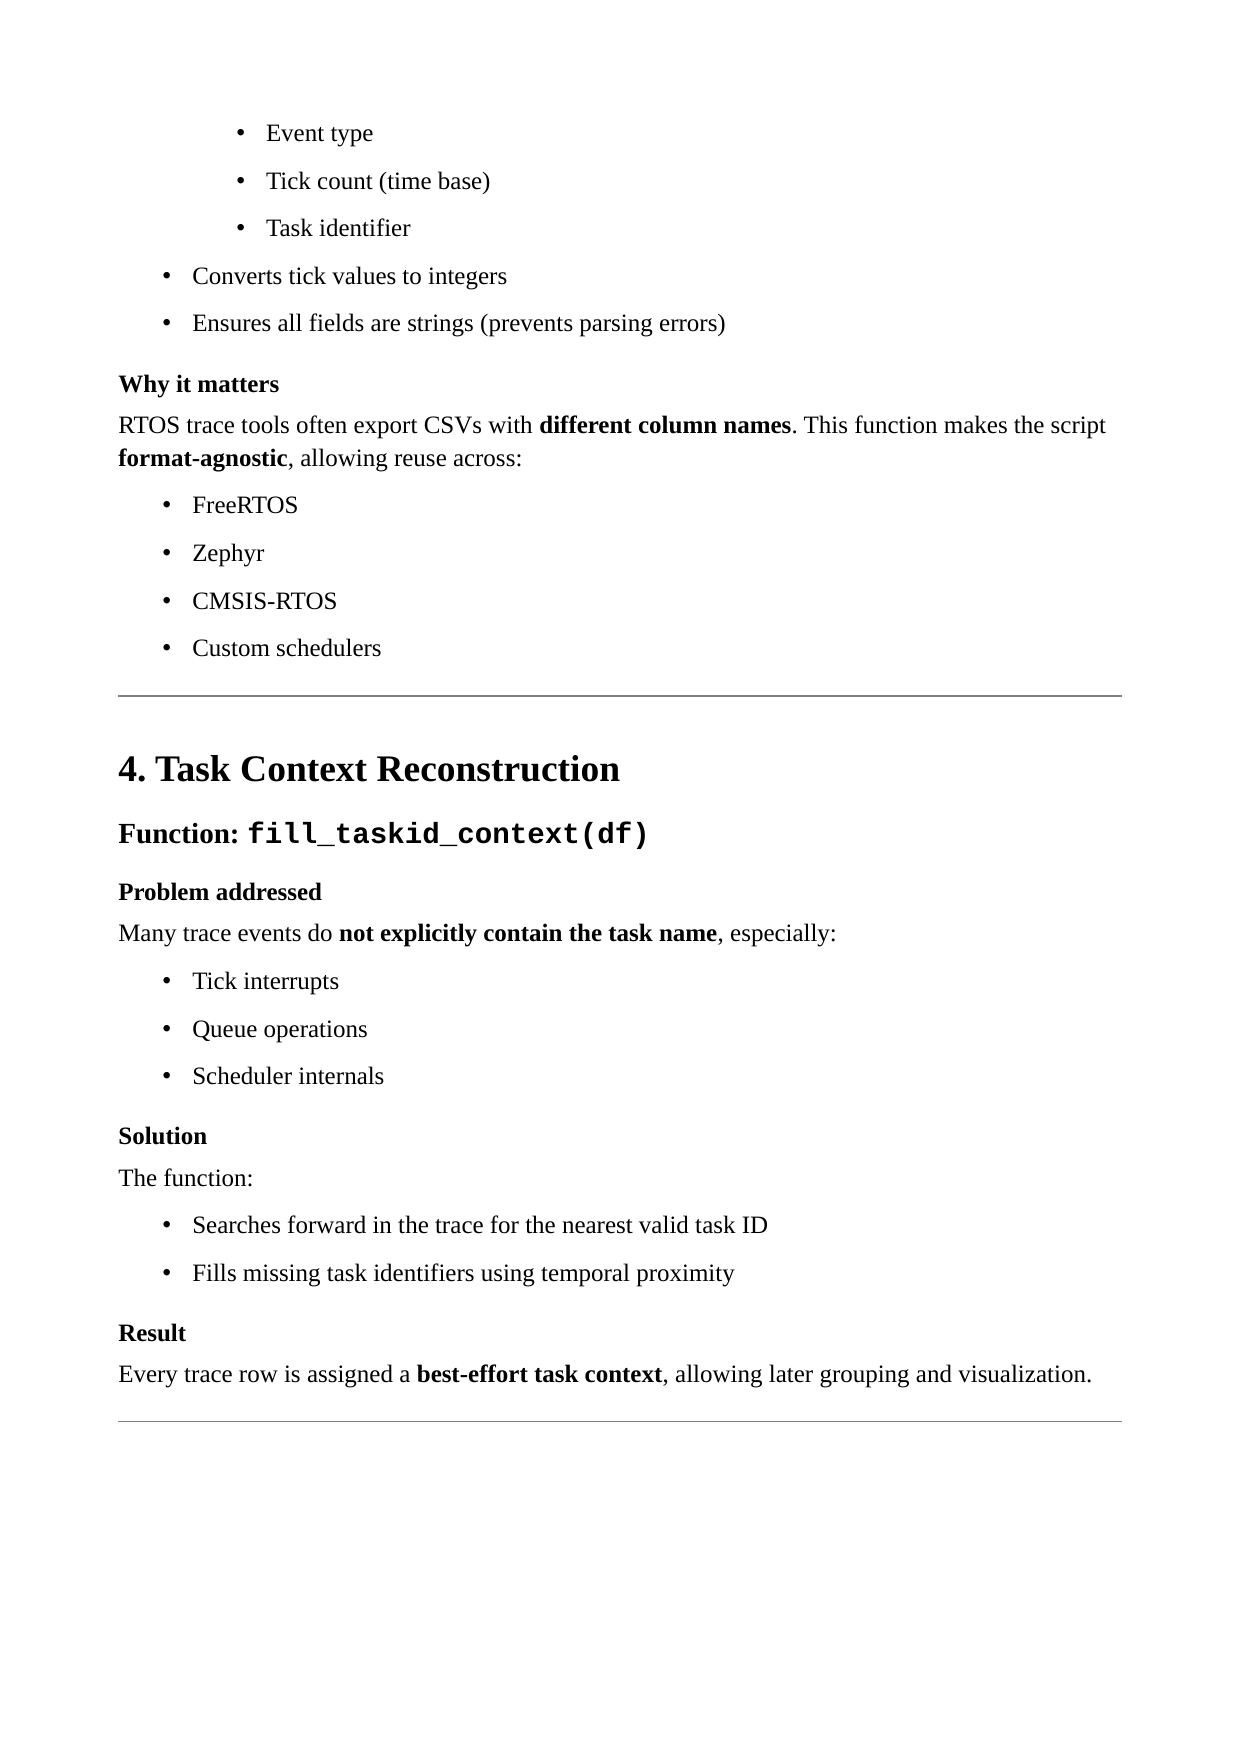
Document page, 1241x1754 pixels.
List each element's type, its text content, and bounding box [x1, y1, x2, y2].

list Tick count (time base) [236, 166, 1122, 194]
list Converts tick values to integers [162, 261, 1122, 290]
subtitle Why it matters [118, 369, 1122, 397]
subtitle Solution [118, 1121, 1122, 1150]
text Many trace events do not explicitly contain the task name, especially: [118, 918, 1122, 947]
list Fills missing task identifiers using temporal proximity [162, 1258, 1122, 1287]
subtitle Problem addressed [118, 877, 1122, 906]
list Zephyr [162, 538, 1122, 567]
text Every trace row is assigned a best-effort task context, allowing later grouping and visualization. [118, 1359, 1122, 1388]
list Event type [236, 118, 1122, 147]
list Scheduler internals [162, 1061, 1122, 1090]
list Ensures all fields are strings (prevents parsing errors) [162, 308, 1122, 337]
list CMSIS-RTOS [162, 586, 1122, 614]
text RTOS trace tools often export CSVs with different column names. This function makes the script format-agnostic, allowing reuse across: [118, 410, 1122, 472]
list Searches forward in the trace for the nearest valid task ID [162, 1210, 1122, 1239]
text The function: [118, 1163, 1122, 1191]
list Queue operations [162, 1014, 1122, 1042]
list Task identifier [236, 213, 1122, 242]
subtitle Function: fill_taskid_context(df) [118, 816, 1122, 852]
list FreeRTOS [162, 491, 1122, 519]
subtitle Result [118, 1318, 1122, 1347]
subtitle 4. Task Context Reconstruction [118, 746, 1122, 789]
list Custom schedulers [162, 633, 1122, 662]
list Tick interrupts [162, 966, 1122, 995]
